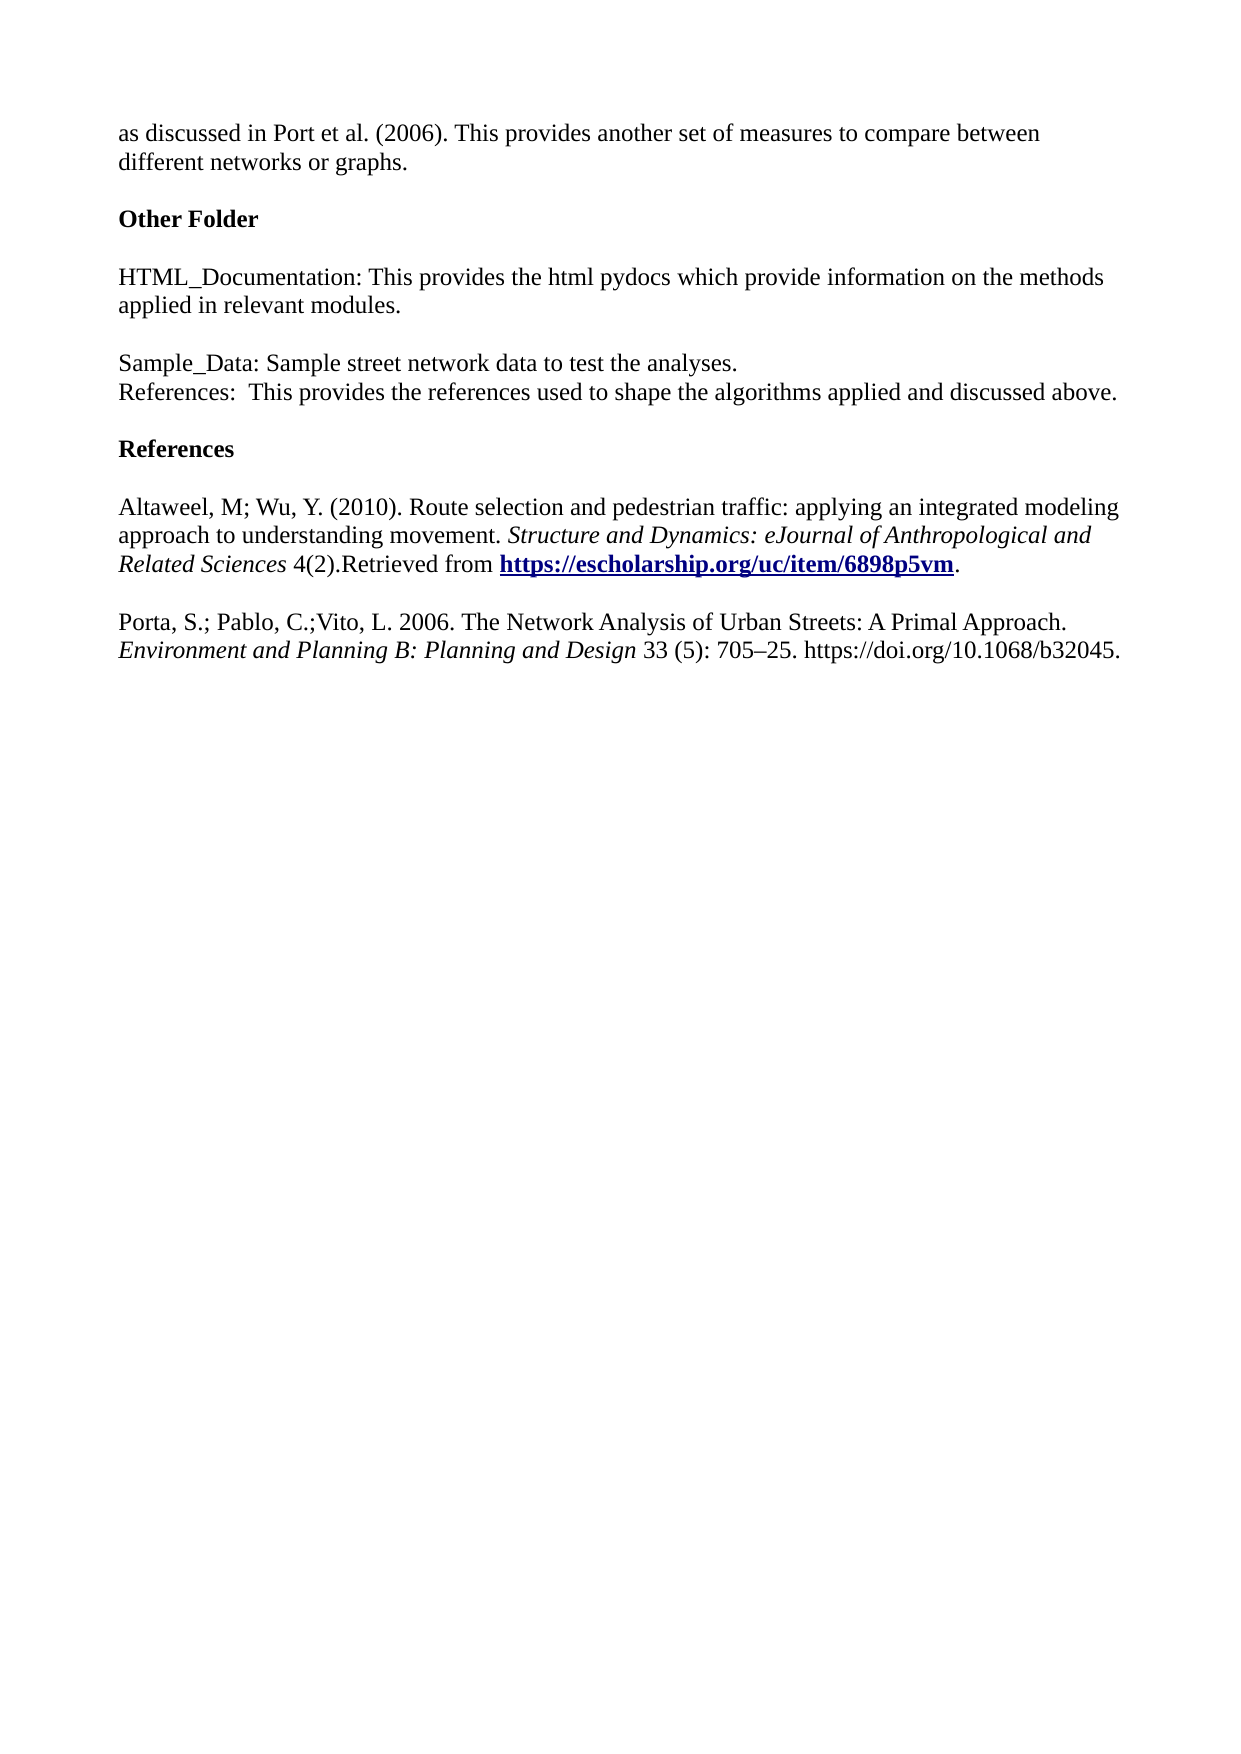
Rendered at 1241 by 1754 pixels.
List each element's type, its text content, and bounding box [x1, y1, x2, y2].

text Sample_Data: Sample street network data to test the analyses. [118, 348, 1122, 377]
text as discussed in Port et al. (2006). This provides another set of measures to compare between different networks or graphs. [118, 118, 1122, 176]
text Altaweel, M; Wu, Y. (2010). Route selection and pedestrian traffic: applying an integrated modeling approach to understanding movement. Structure and Dynamics: eJournal of Anthropological and Related Sciences 4(2).Retrieved from https://escholarship.org/uc/item/6898p5vm. [118, 492, 1122, 578]
text References: This provides the references used to shape the algorithms applied and discussed above. [118, 377, 1122, 406]
text HTML_Documentation: This provides the html pydocs which provide information on the methods applied in relevant modules. [118, 262, 1122, 319]
text Other Folder [118, 204, 1122, 233]
text References [118, 434, 1122, 463]
text Porta, S.; Pablo, C.;Vito, L. 2006. The Network Analysis of Urban Streets: A Primal Approach. Environment and Planning B: Planning and Design 33 (5): 705–25. https://doi.org/10.1068/b32045. [118, 607, 1122, 664]
